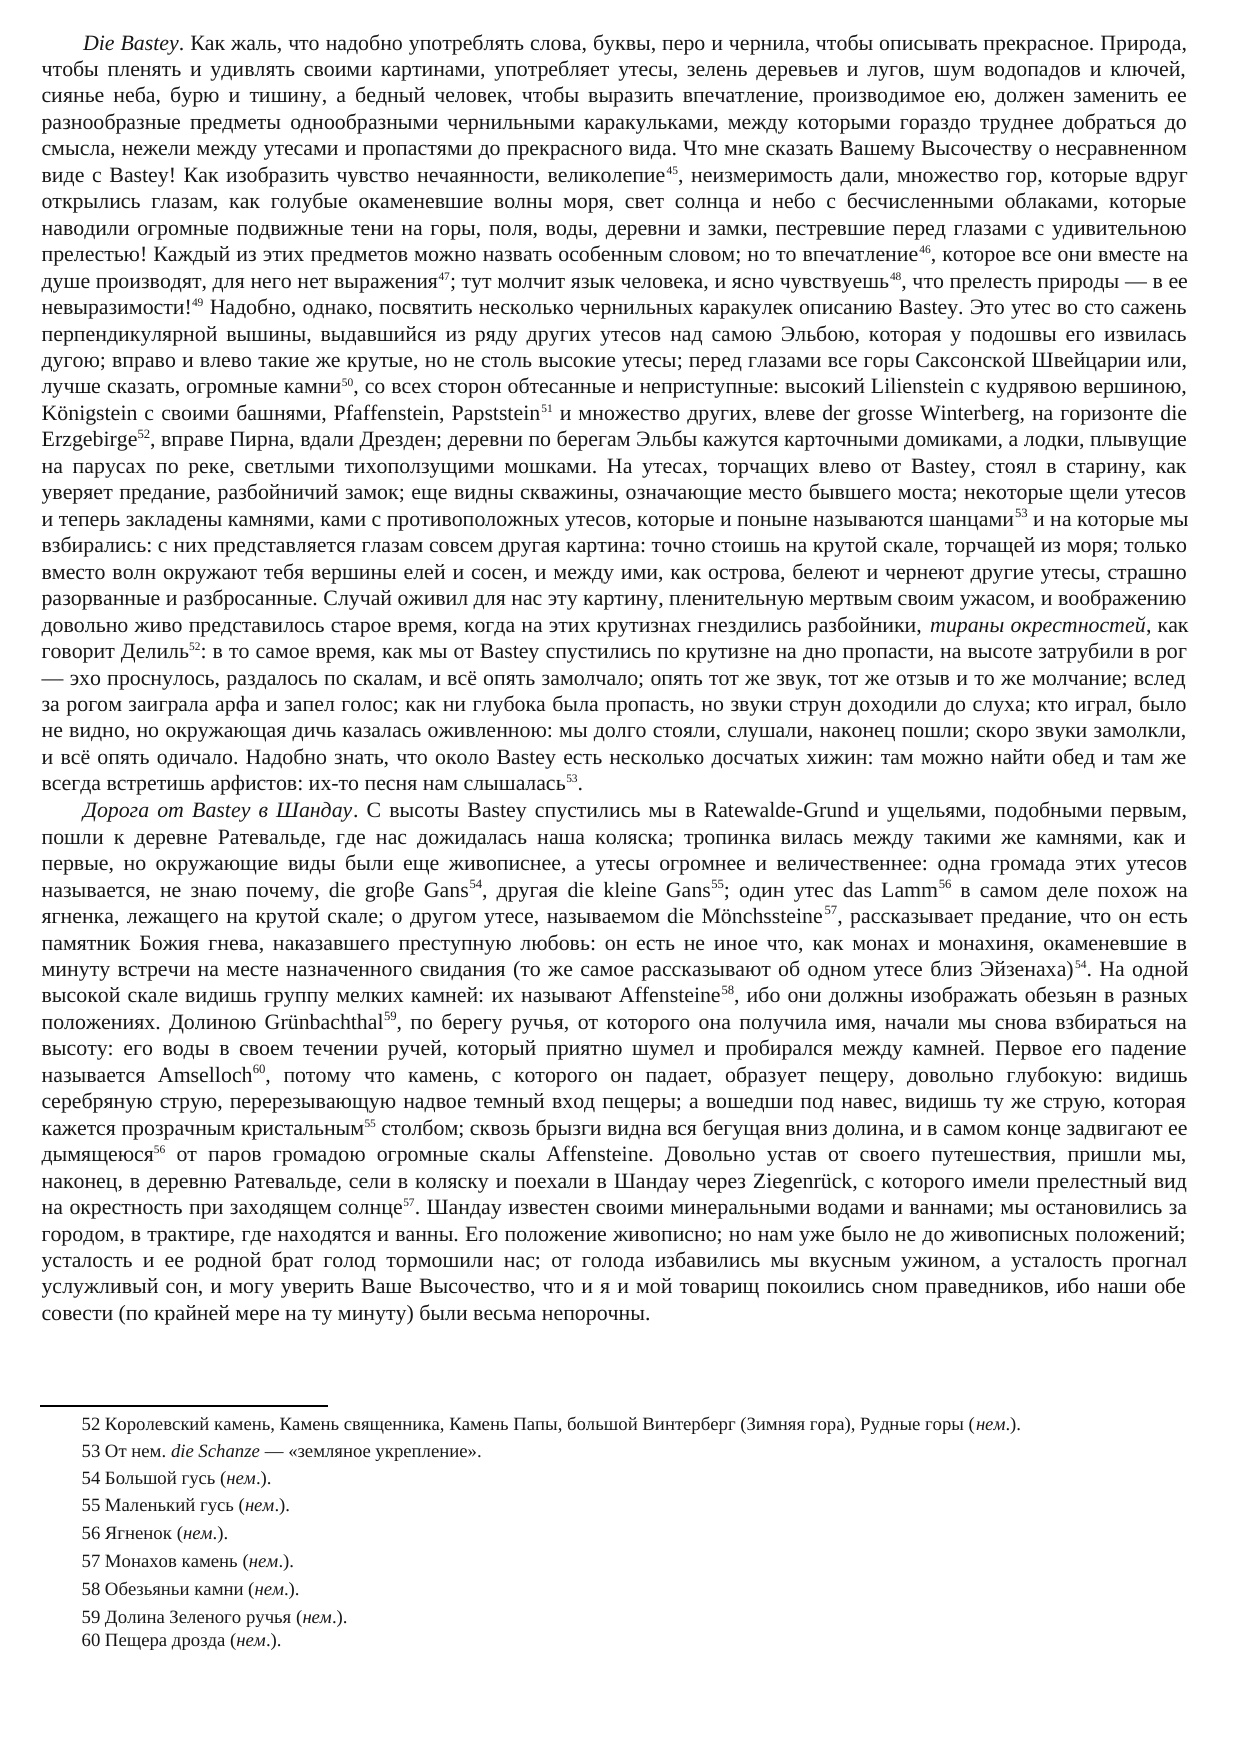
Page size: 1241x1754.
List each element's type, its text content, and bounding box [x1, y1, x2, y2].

text Маленький гусь (нем.). [40, 1494, 1188, 1516]
text Пещера дрозда (нем.). [40, 1629, 1188, 1651]
text От нем. die Schanze — «земляное укрепление». [40, 1440, 1188, 1461]
text Долина Зеленого ручья (нем.). [40, 1606, 1188, 1627]
text Ягненок (нем.). [40, 1522, 1188, 1543]
text Королевский камень, Камень священника, Камень Папы, большой Винтерберг (Зимняя гора), Рудные горы (нем.). [40, 1412, 1188, 1434]
text Die Bastey. Как жаль, что надобно употреблять слова, буквы, перо и чернила, чтобы описывать прекрасное. Природа, чтобы пленять и удивлять своими картинами, употребляет утесы, зелень деревьев и лугов, шум водопадов и ключей, сиянье неба, бурю и тишину, а бедный человек, чтобы выразить впечатление, производимое ею, должен заменить ее разнообразные предметы однообразными чернильными каракульками, между которыми гораздо труднее добраться до смысла, нежели между утесами и пропастями до прекрасного вида. Что мне сказать Вашему Высочеству о несравненном виде с Bastey! Как изобразить чувство нечаянности, великолепие45, неизмеримость дали, множество гор, которые вдруг открылись глазам, как голубые окаменевшие волны моря, свет солнца и небо с бесчисленными облаками, которые наводили огромные подвижные тени на горы, поля, воды, деревни и замки, пестревшие перед глазами с удивительною прелестью! Каждый из этих предметов можно назвать особенным словом; но то впечатление46, которое все они вместе на душе производят, для него нет выражения47; тут молчит язык человека, и ясно чувствуешь48, что прелесть природы — в ее невыразимости!49 Надобно, однако, посвятить несколько чернильных каракулек описанию Bastey. Это утес во сто сажень перпендикулярной вышины, выдавшийся из ряду других утесов над самою Эльбою, которая у подошвы его извилась дугою; вправо и влево такие же крутые, но не столь высокие утесы; перед глазами все горы Саксонской Швейцарии или, лучше сказать, огромные камни50, со всех сторон обтесанные и неприступные: высокий Lilienstein с кудрявою вершиною, Königstein с своими башнями, Pfaffenstein, Papststein51 и множество других, влеве der grosse Winterberg, на горизонте die Erzgebirge, вправе Пирна, вдали Дрезден; деревни по берегам Эльбы кажутся карточными домиками, а лодки, плывущие на парусах по реке, светлыми тихоползущими мошками. На утесах, торчащих влево от Bastey, стоял в старину, как уверяет предание, разбойничий замок; еще видны скважины, означающие место бывшего моста; некоторые щели утесов и теперь закладены камнями, ками с противоположных утесов, которые и поныне называются шанцами и на которые мы взбирались: с них представляется глазам совсем другая картина: точно стоишь на крутой скале, торчащей из моря; только вместо волн окружают тебя вершины елей и сосен, и между ими, как острова, белеют и чернеют другие утесы, страшно разорванные и разбросанные. Случай оживил для нас эту картину, пленительную мертвым своим ужасом, и воображению довольно живо представилось старое время, когда на этих крутизнах гнездились разбойники, тираны окрестностей, как говорит Делиль52: в то самое время, как мы от Bastey спустились по крутизне на дно пропасти, на высоте затрубили в рог — эхо проснулось, раздалось по скалам, и всё опять замолчало; опять тот же звук, тот же отзыв и то же молчание; вслед за рогом заиграла арфа и запел голос; как ни глубока была пропасть, но звуки струн доходили до слуха; кто играл, было не видно, но окружающая дичь казалась оживленною: мы долго стояли, слушали, наконец пошли; скоро звуки замолкли, и всё опять одичало. Надобно знать, что около Bastey есть несколько досчатых хижин: там можно найти обед и там же всегда встретишь арфистов: их-то песня нам слышалась53. [41, 29, 1188, 796]
text Монахов камень (нем.). [40, 1550, 1188, 1571]
text Большой гусь (нем.). [40, 1467, 1188, 1489]
text Обезьяньи камни (нем.). [40, 1578, 1188, 1599]
text Дорога от Bastey в Шандау. С высоты Bastey спустились мы в Ratewalde-Grund и ущельями, подобными первым, пошли к деревне Ратевальде, где нас дожидалась наша коляска; тропинка вилась между такими же камнями, как и первые, но окружающие виды были еще живописнее, а утесы огромнее и величественнее: одна громада этих утесов называется, не знаю почему, die groβe Gans, другая die kleine Gans; один утес das Lamm в самом деле похож на ягненка, лежащего на крутой скале; о другом утесе, называемом die Mönchssteine, рассказывает предание, что он есть памятник Божия гнева, наказавшего преступную любовь: он есть не иное что, как монах и монахиня, окаменевшие в минуту встречи на месте назначенного свидания (то же самое рассказывают об одном утесе близ Эйзенаха)54. На одной высокой скале видишь группу мелких камней: их называют Affensteine, ибо они должны изображать обезьян в разных положениях. Долиною Grünbachthal, по берегу ручья, от которого она получила имя, начали мы снова взбираться на высоту: его воды в своем течении ручей, который приятно шумел и пробирался между камней. Первое его падение называется Amselloch, потому что камень, с которого он падает, образует пещеру, довольно глубокую: видишь серебряную струю, перерезывающую надвое темный вход пещеры; а вошедши под навес, видишь ту же струю, которая кажется прозрачным кристальным55 столбом; сквозь брызги видна вся бегущая вниз долина, и в самом конце задвигают ее дымящеюся56 от паров громадою огромные скалы Affensteine. Довольно устав от своего путешествия, пришли мы, наконец, в деревню Ратевальде, сели в коляску и поехали в Шандау через Ziegenrück, с которого имели прелестный вид на окрестность при заходящем солнце57. Шандау известен своими минеральными водами и ваннами; мы остановились за городом, в трактире, где находятся и ванны. Его положение живописно; но нам уже было не до живописных положений; усталость и ее родной брат голод тормошили нас; от голода избавились мы вкусным ужином, а усталость прогнал услужливый сон, и могу уверить Ваше Высочество, что и я и мой товарищ покоились сном праведников, ибо наши обе совести (по крайней мере на ту минуту) были весьма непорочны. [41, 797, 1188, 1325]
